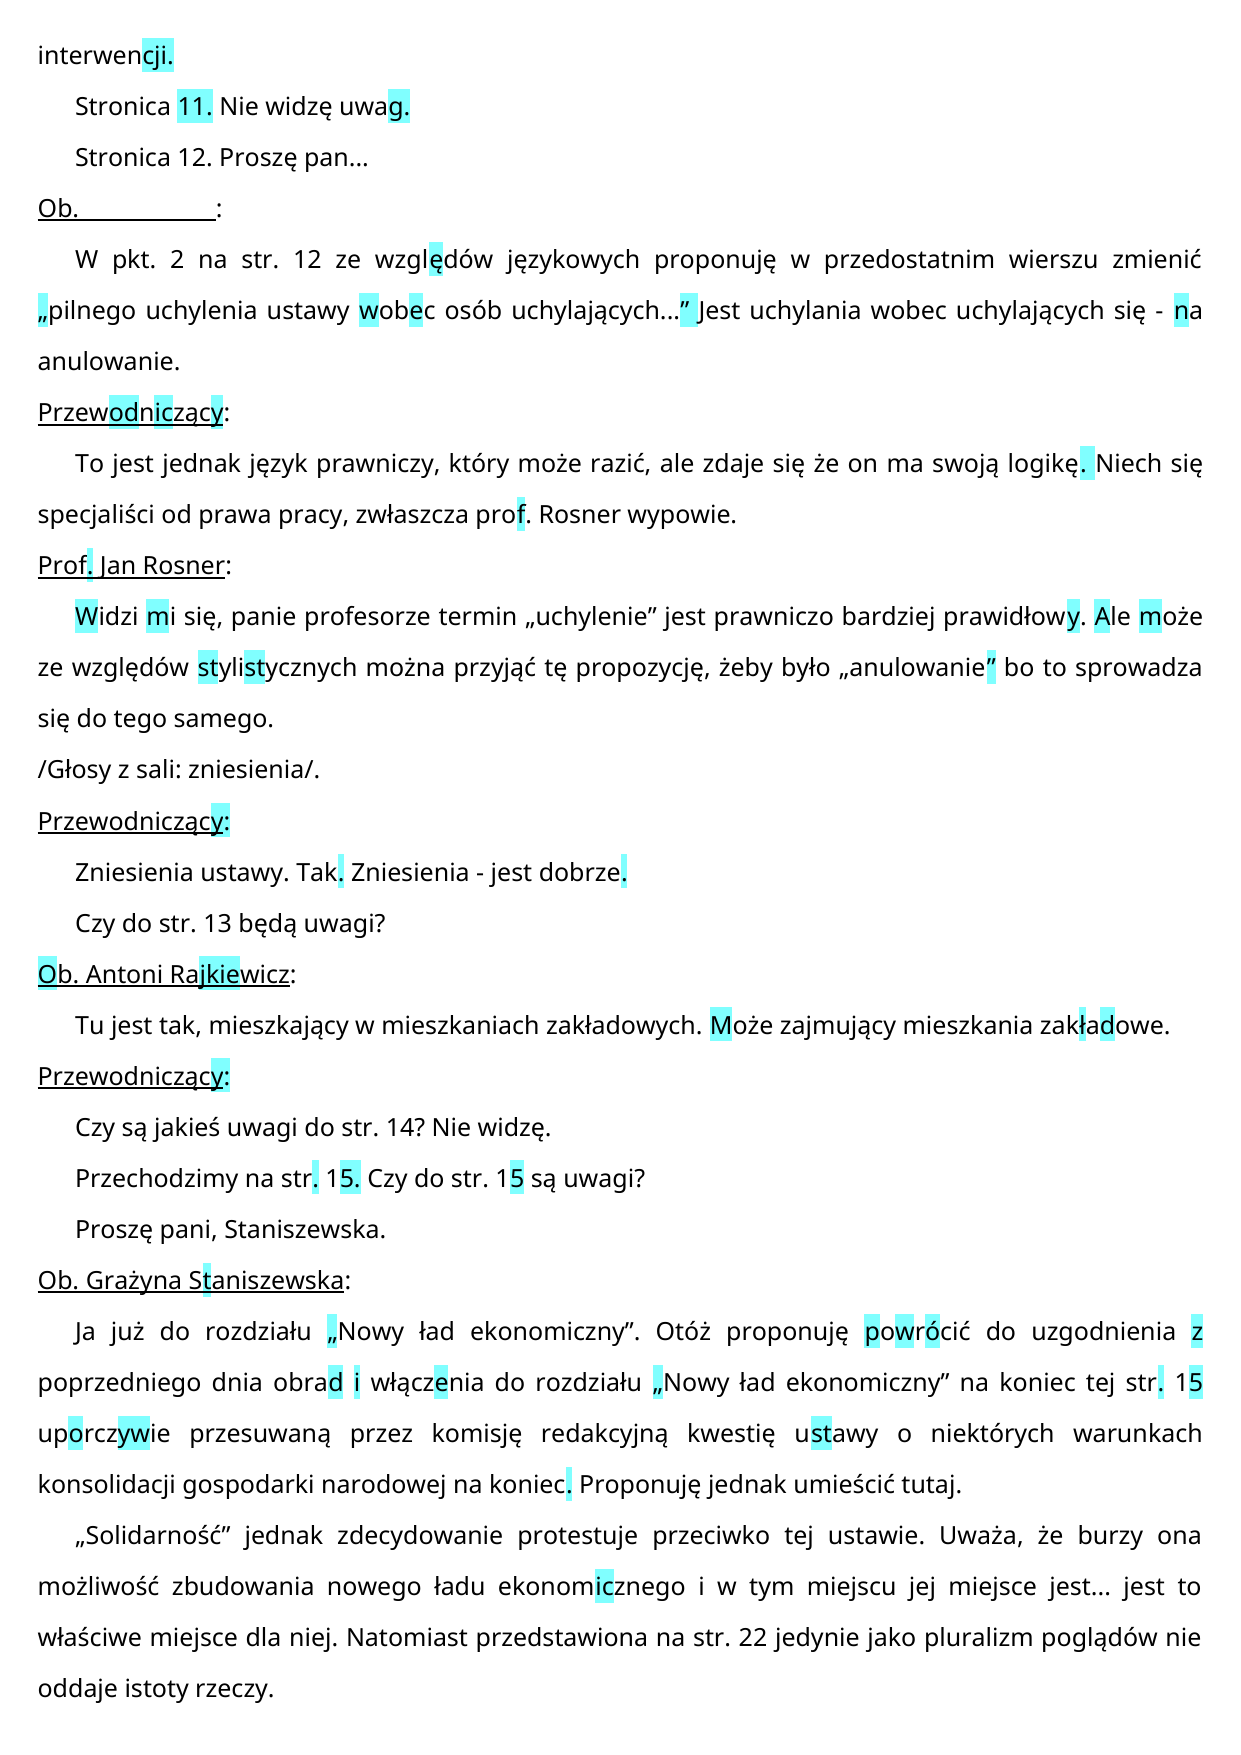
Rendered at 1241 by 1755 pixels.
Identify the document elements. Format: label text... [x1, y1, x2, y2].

text Ob. Grażyna Staniszewska: [37, 1262, 1203, 1297]
text Widzi mi się, panie profesorze termin „uchylenie” jest prawniczo bardziej prawidłowy. Ale może ze względów stylistycznych można przyjąć tę propozycję, żeby było „anulowanie” bo to sprowadza się do tego samego. [37, 599, 1203, 735]
text Stronica 11. Nie widzę uwag. [37, 88, 1203, 123]
text „Solidarność” jednak zdecydowanie protestuje przeciwko tej ustawie. Uważa, że burzy ona możliwość zbudowania nowego ładu ekonomicznego i w tym miejscu jej miejsce jest... jest to właściwe miejsce dla niej. Natomiast przedstawiona na str. 22 jedynie jako pluralizm poglądów nie oddaje istoty rzeczy. [37, 1518, 1203, 1705]
text Stronica 12. Proszę pan... [37, 139, 1203, 174]
text Ob. : [37, 191, 1203, 225]
text Tu jest tak, mieszkający w mieszkaniach zakładowych. Może zajmujący mieszkania zakładowe. [37, 1007, 1203, 1041]
text W pkt. 2 na str. 12 ze względów językowych proponuję w przedostatnim wierszu zmienić „pilnego uchylenia ustawy wobec osób uchylających...” Jest uchylania wobec uchylających się - na anulowanie. [37, 242, 1203, 378]
text Prof. Jan Rosner: [37, 548, 1203, 582]
text Czy do str. 13 będą uwagi? [37, 905, 1203, 939]
text Przewodniczący: [37, 1058, 1203, 1092]
text Przewodniczący: [37, 395, 1203, 429]
text To jest jednak język prawniczy, który może razić, ale zdaje się że on ma swoją logikę. Niech się specjaliści od prawa pracy, zwłaszcza prof. Rosner wypowie. [37, 446, 1203, 531]
text Zniesienia ustawy. Tak. Zniesienia - jest dobrze. [37, 854, 1203, 888]
text Proszę pani, Staniszewska. [37, 1211, 1203, 1246]
text Ja już do rozdziału „Nowy ład ekonomiczny”. Otóż proponuję powrócić do uzgodnienia z poprzedniego dnia obrad i włączenia do rozdziału „Nowy ład ekonomiczny” na koniec tej str. 15 uporczywie przesuwaną przez komisję redakcyjną kwestię ustawy o niektórych warunkach konsolidacji gospodarki narodowej na koniec. Proponuję jednak umieścić tutaj. [37, 1313, 1203, 1501]
text Przechodzimy na str. 15. Czy do str. 15 są uwagi? [37, 1160, 1203, 1194]
text /Głosy z sali: zniesienia/. [37, 752, 1203, 786]
text Czy są jakieś uwagi do str. 14? Nie widzę. [37, 1109, 1203, 1143]
text Przewodniczący: [37, 803, 1203, 837]
text Ob. Antoni Rajkiewicz: [37, 956, 1203, 990]
text interwencji. [37, 37, 1203, 72]
